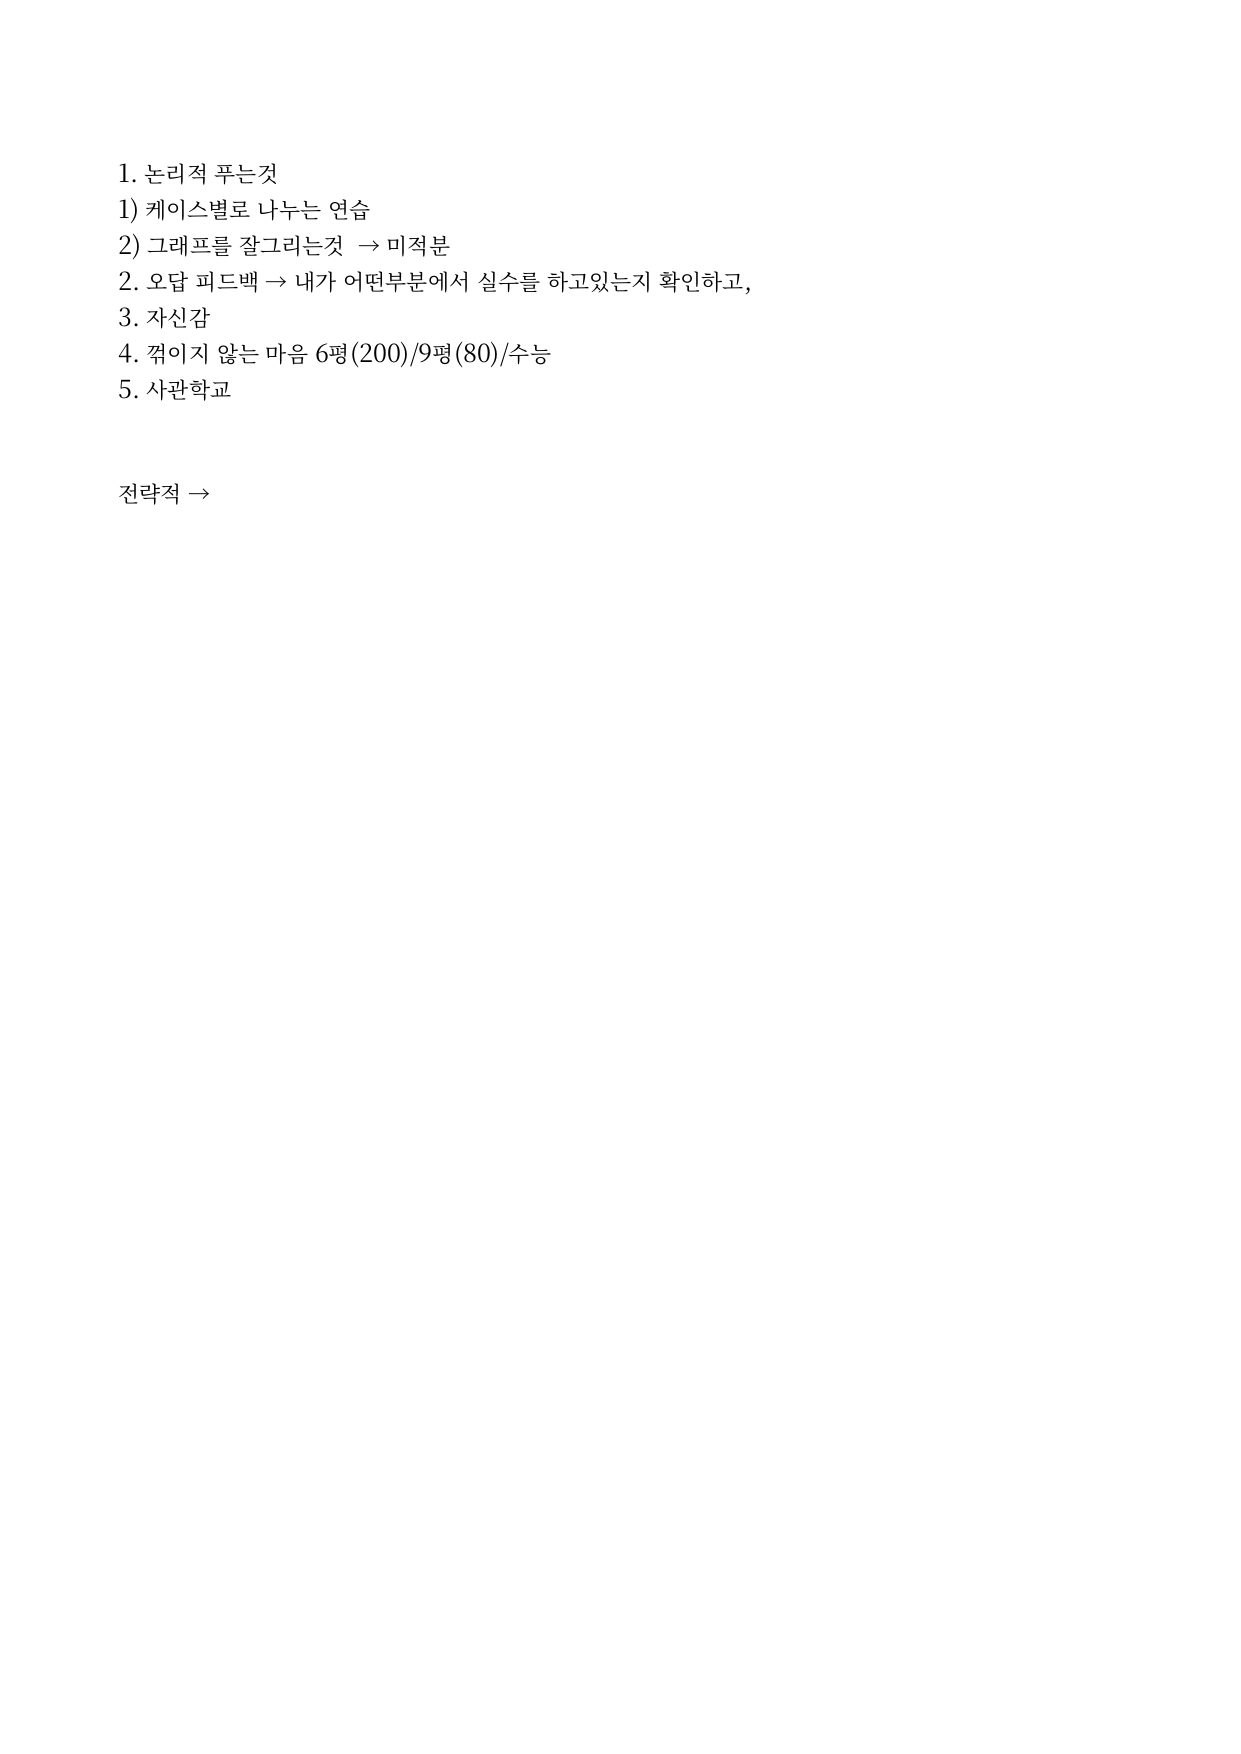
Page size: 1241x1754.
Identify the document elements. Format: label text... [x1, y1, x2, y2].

text 3. 자신감 [118, 298, 1122, 334]
text 전략적 → [118, 477, 1122, 509]
text 1. 논리적 푸는것 [118, 154, 1122, 190]
text 2) 그래프를 잘그리는것 → 미적분 [118, 226, 1122, 262]
text 2. 오답 피드백 → 내가 어떤부분에서 실수를 하고있는지 확인하고, [118, 262, 1122, 298]
text 4. 꺾이지 않는 마음 6평(200)/9평(80)/수능 [118, 334, 1122, 370]
text 1) 케이스별로 나누는 연습 [118, 190, 1122, 226]
text 5. 사관학교 [118, 370, 1122, 406]
